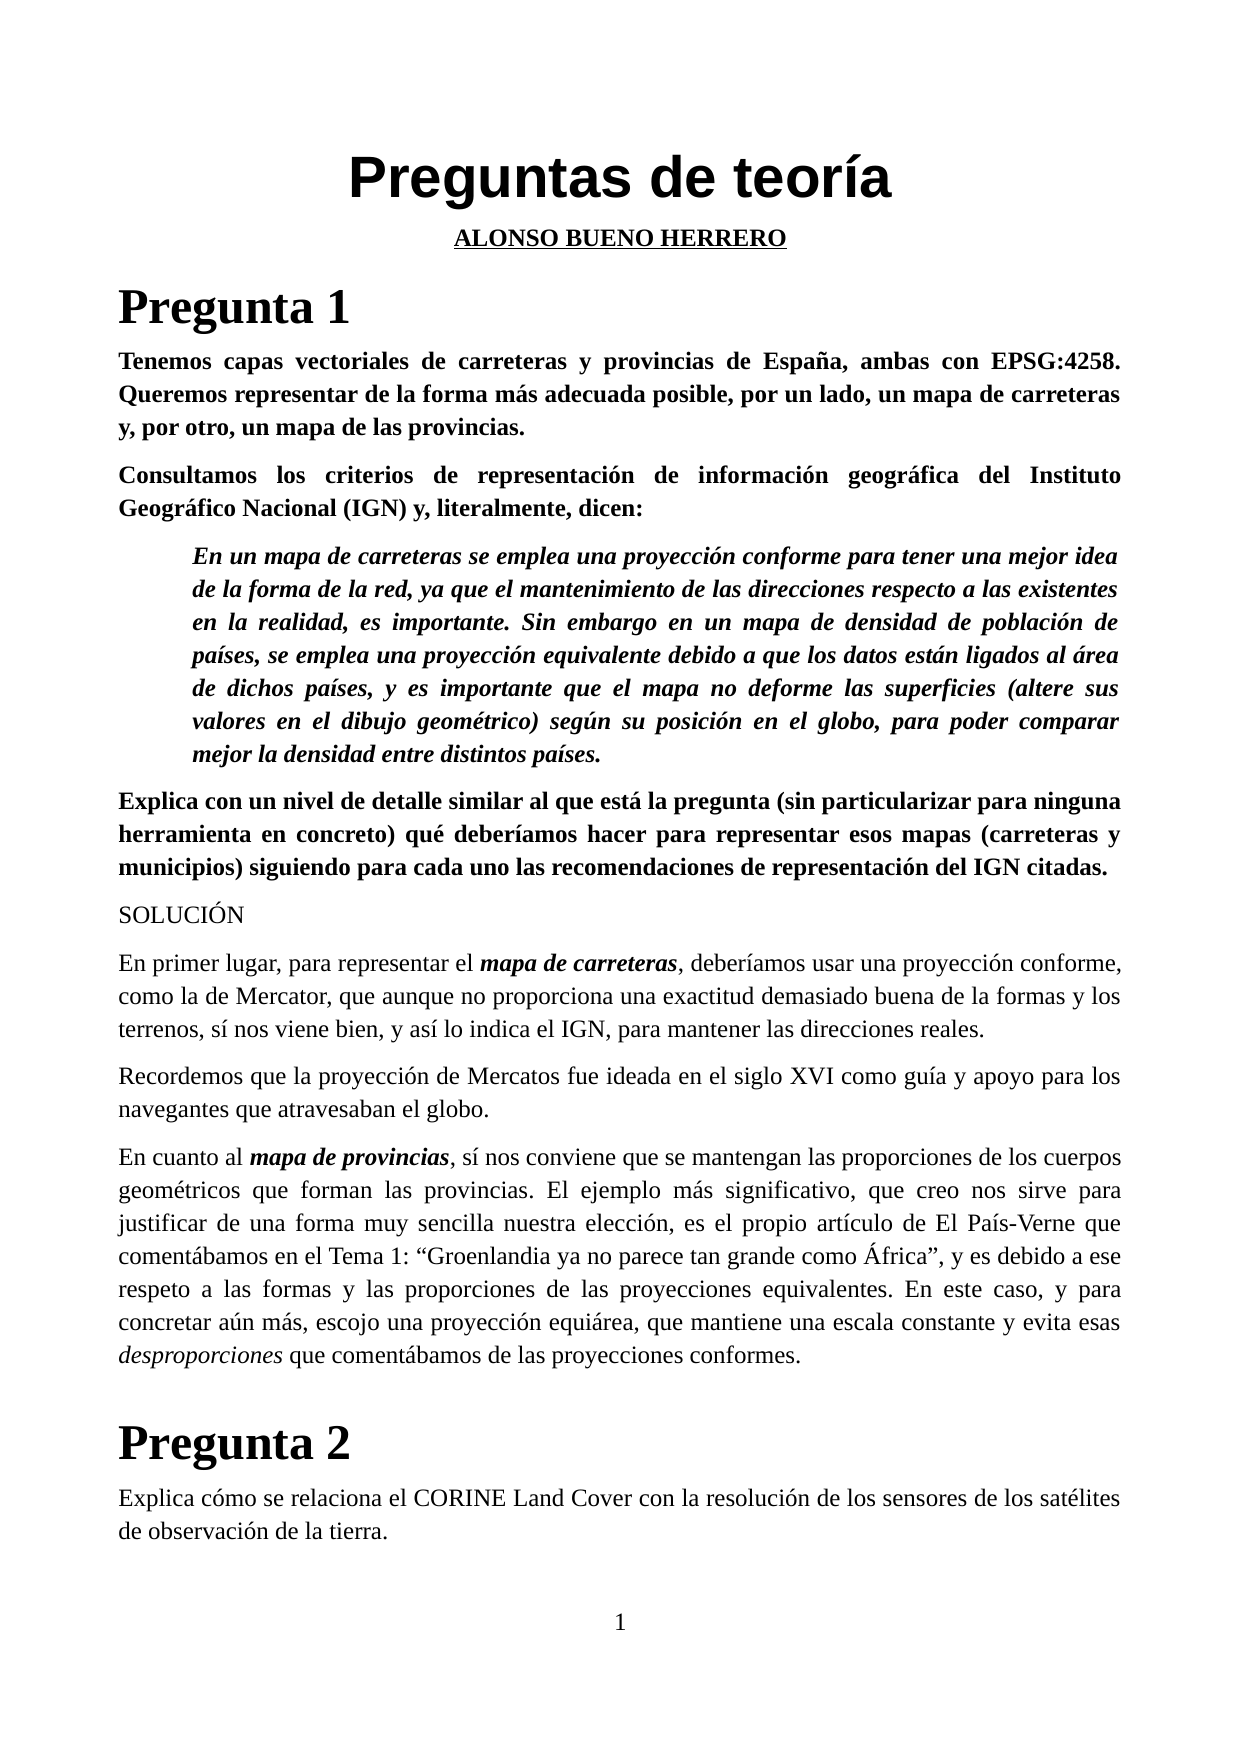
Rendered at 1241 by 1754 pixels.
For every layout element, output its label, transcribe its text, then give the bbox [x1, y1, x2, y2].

text Explica cómo se relaciona el CORINE Land Cover con la resolución de los sensores de los satélites de observación de la tierra. [118, 1483, 1122, 1544]
text En un mapa de carreteras se emplea una proyección conforme para tener una mejor idea de la forma de la red, ya que el mantenimiento de las direcciones respecto a las existentes en la realidad, es importante. Sin embargo en un mapa de densidad de población de países, se emplea una proyección equivalente debido a que los datos están ligados al área de dichos países, y es importante que el mapa no deforme las superficies (altere sus valores en el dibujo geométrico) según su posición en el globo, para poder comparar mejor la densidad entre distintos países. [192, 541, 1122, 768]
title Preguntas de teoría [118, 143, 1122, 210]
text Tenemos capas vectoriales de carreteras y provincias de España, ambas con EPSG:4258. Queremos representar de la forma más adecuada posible, por un lado, un mapa de carreteras y, por otro, un mapa de las provincias. [118, 346, 1122, 441]
text En cuanto al mapa de provincias, sí nos conviene que se mantengan las proporciones de los cuerpos geométricos que forman las provincias. El ejemplo más significativo, que creo nos sirve para justificar de una forma muy sencilla nuestra elección, es el propio artículo de El País-Verne que comentábamos en el Tema 1: “Groenlandia ya no parece tan grande como África”, y es debido a ese respeto a las formas y las proporciones de las proyecciones equivalentes. En este caso, y para concretar aún más, escojo una proyección equiárea, que mantiene una escala constante y evita esas desproporciones que comentábamos de las proyecciones conformes. [118, 1142, 1122, 1369]
text SOLUCIÓN [118, 900, 1122, 929]
text ALONSO BUENO HERRERO [118, 223, 1122, 251]
text Recordemos que la proyección de Mercatos fue ideada en el siglo XVI como guía y apoyo para los navegantes que atravesaban el globo. [118, 1061, 1122, 1123]
text Consultamos los criterios de representación de información geográfica del Instituto Geográfico Nacional (IGN) y, literalmente, dicen: [118, 460, 1122, 522]
subtitle Pregunta 2 [118, 1413, 1122, 1470]
text En primer lugar, para representar el mapa de carreteras, deberíamos usar una proyección conforme, como la de Mercator, que aunque no proporciona una exactitud demasiado buena de la formas y los terrenos, sí nos viene bien, y así lo indica el IGN, para mantener las direcciones reales. [118, 948, 1122, 1042]
text Explica con un nivel de detalle similar al que está la pregunta (sin particularizar para ninguna herramienta en concreto) qué deberíamos hacer para representar esos mapas (carreteras y municipios) siguiendo para cada uno las recomendaciones de representación del IGN citadas. [118, 786, 1122, 881]
subtitle Pregunta 1 [118, 276, 1122, 334]
